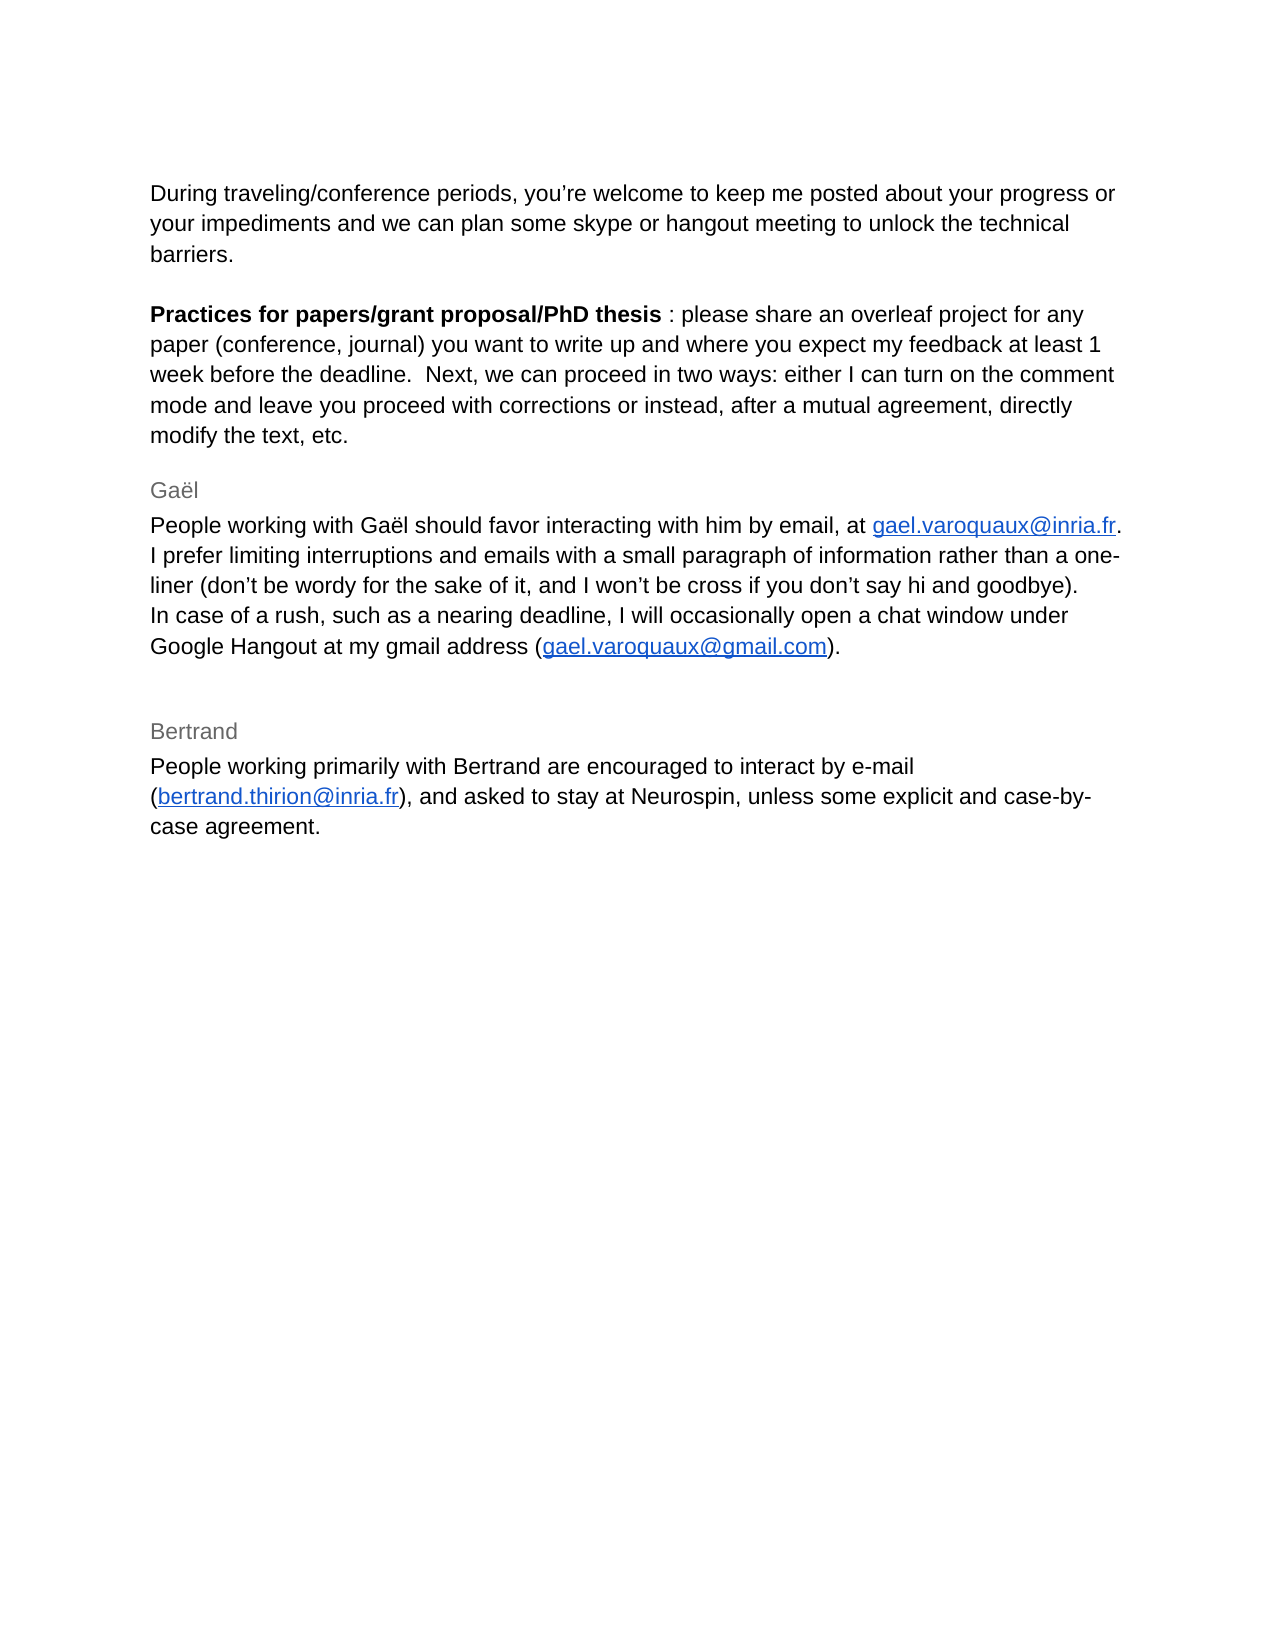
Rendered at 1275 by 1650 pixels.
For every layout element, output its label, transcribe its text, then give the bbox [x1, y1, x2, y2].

subtitle Bertrand [150, 718, 1125, 744]
subtitle Gaël [150, 477, 1125, 503]
text Practices for papers/grant proposal/PhD thesis : please share an overleaf project for any paper (conference, journal) you want to write up and where you expect my feedback at least 1 week before the deadline. Next, we can proceed in two ways: either I can turn on the comment mode and leave you proceed with corrections or instead, after a mutual agreement, directly modify the text, etc. [150, 301, 1125, 448]
text During traveling/conference periods, you’re welcome to keep me posted about your progress or your impediments and we can plan some skype or hangout meeting to unlock the technical barriers. [150, 180, 1125, 267]
text People working with Gaël should favor interacting with him by email, at gael.varoquaux@inria.fr. I prefer limiting interruptions and emails with a small paragraph of information rather than a one-liner (don’t be wordy for the sake of it, and I won’t be cross if you don’t say hi and goodbye). [150, 512, 1125, 598]
text People working primarily with Bertrand are encouraged to interact by e-mail (bertrand.thirion@inria.fr), and asked to stay at Neurospin, unless some explicit and case-by-case agreement. [150, 753, 1125, 839]
text In case of a rush, such as a nearing deadline, I will occasionally open a chat window under Google Hangout at my gmail address (gael.varoquaux@gmail.com). [150, 602, 1125, 659]
